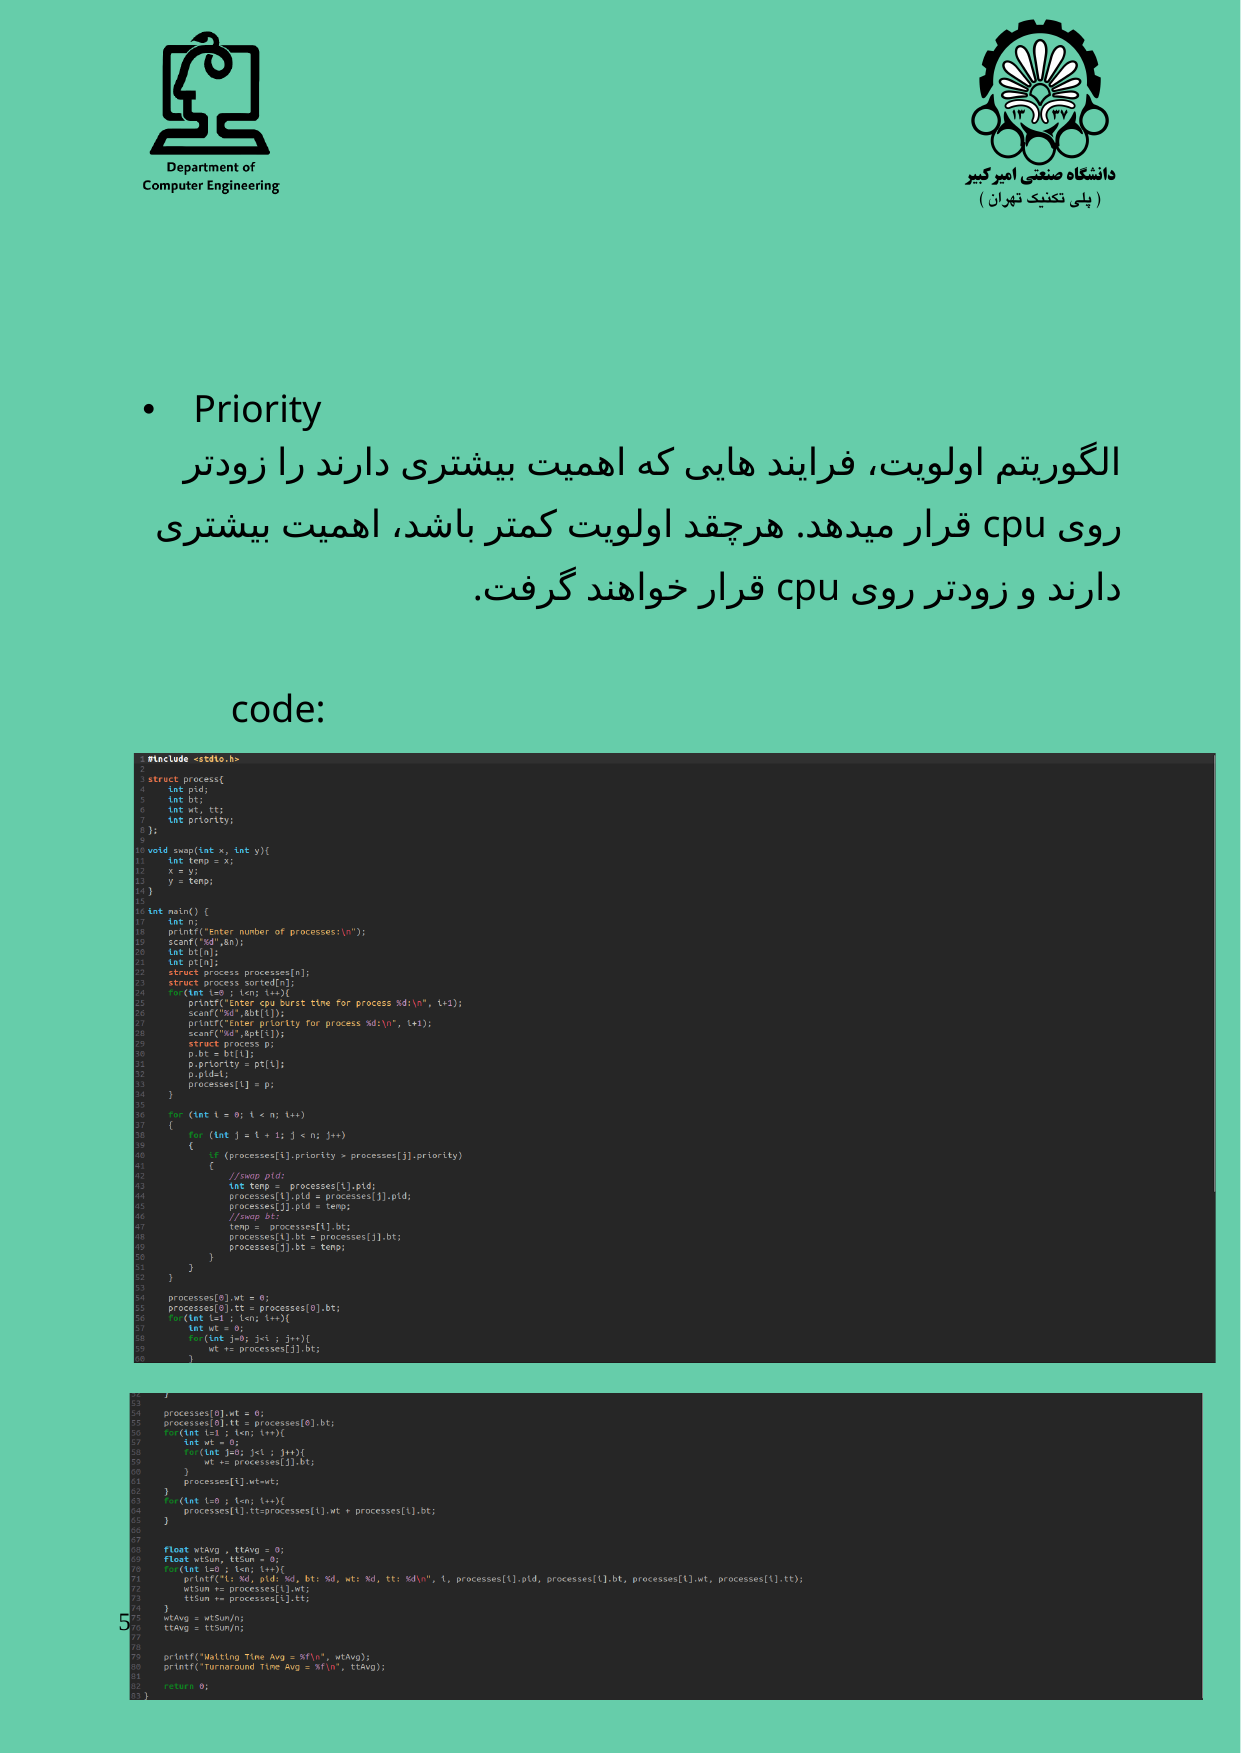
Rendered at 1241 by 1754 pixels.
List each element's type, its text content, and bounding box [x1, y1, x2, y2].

text الگوریتم اولویت، فرایند هایی که اهمیت بیشتری دارند را زودتر روی cpu قرار میدهد. هرچقد اولویت کمتر باشد، اهمیت بیشتری دارند و زودتر روی cpu قرار خواهند گرفت. [118, 441, 1122, 616]
list code: [193, 682, 1122, 733]
picture [118, 24, 304, 210]
list Priority [156, 383, 1122, 434]
picture [133, 753, 1216, 1363]
picture [959, 16, 1121, 212]
